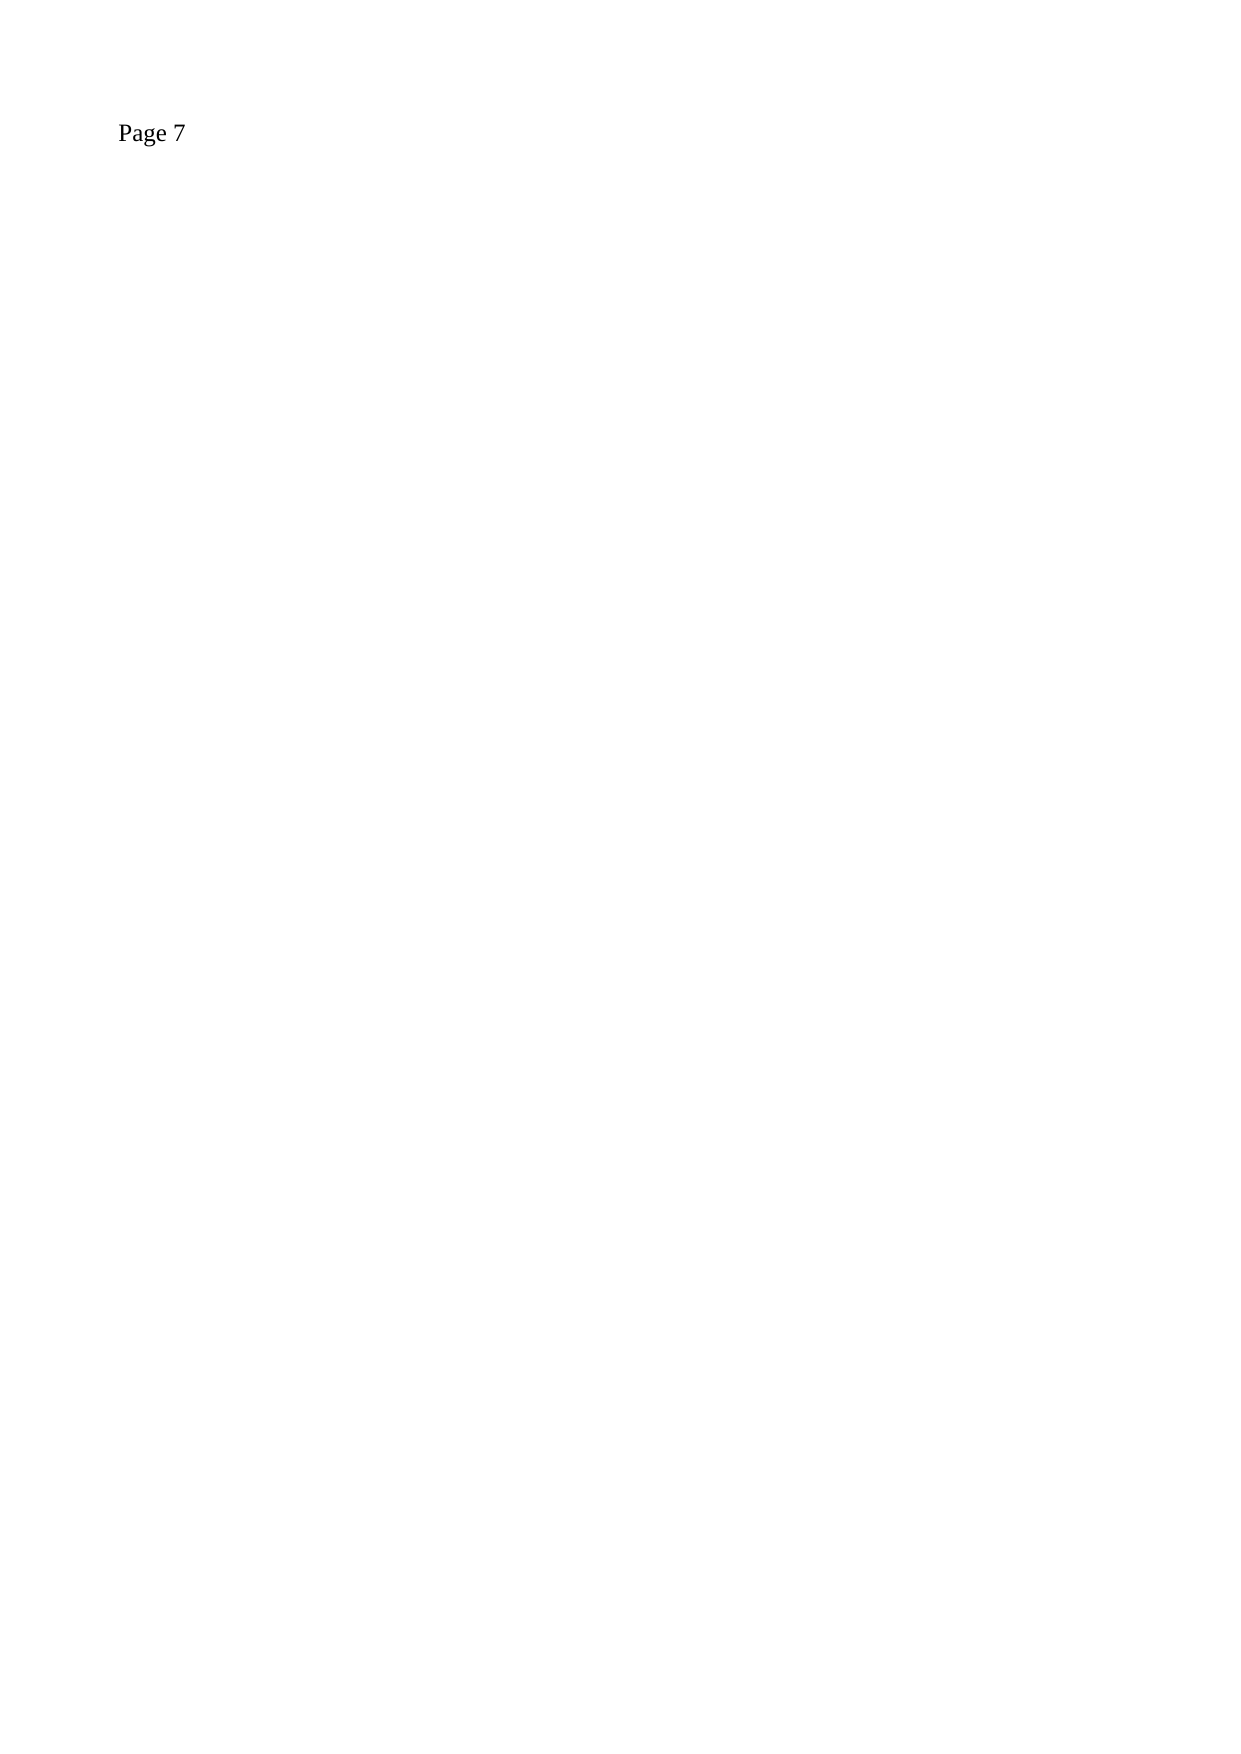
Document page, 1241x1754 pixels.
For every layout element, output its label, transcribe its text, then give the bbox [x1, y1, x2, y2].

text Page 7 [118, 118, 1122, 147]
